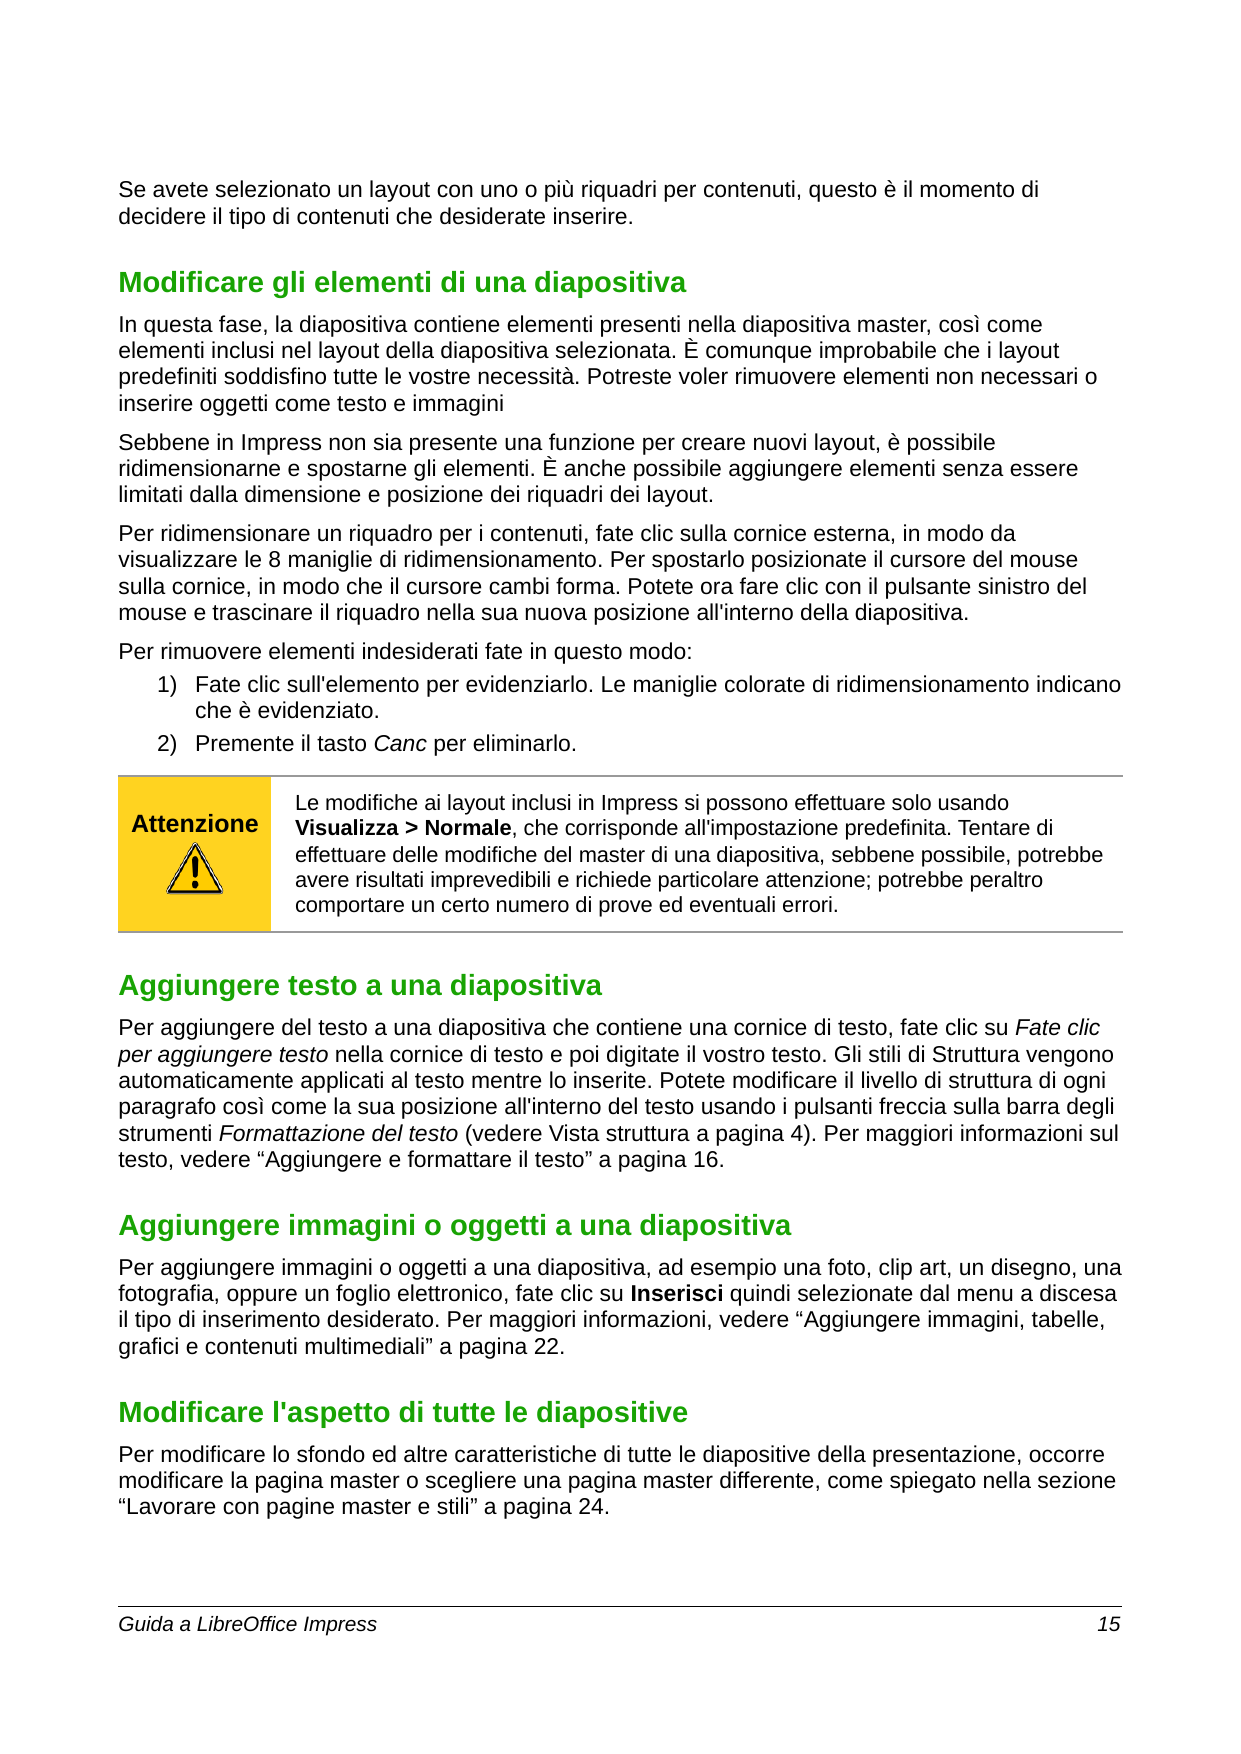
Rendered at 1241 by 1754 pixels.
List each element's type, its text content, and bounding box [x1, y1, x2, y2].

text In questa fase, la diapositiva contiene elementi presenti nella diapositiva master, così come elementi inclusi nel layout della diapositiva selezionata. È comunque improbabile che i layout predefiniti soddisfino tutte le vostre necessità. Potreste voler rimuovere elementi non necessari o inserire oggetti come testo e immagini [118, 311, 1122, 416]
text Per modificare lo sfondo ed altre caratteristiche di tutte le diapositive della presentazione, occorre modificare la pagina master o scegliere una pagina master differente, come spiegato nella sezione “Lavorare con pagine master e stili” a pagina 24. [118, 1441, 1122, 1520]
list Fate clic sull'elemento per evidenziarlo. Le maniglie colorate di ridimensionamento indicano che è evidenziato. [177, 671, 1122, 723]
list Premente il tasto Canc per eliminarlo. [177, 730, 1122, 756]
table_header Attenzione [118, 777, 271, 931]
subtitle Aggiungere immagini o oggetti a una diapositiva [118, 1208, 1122, 1241]
list Per rimuovere elementi indesiderati fate in questo modo: [118, 638, 1122, 664]
text Se avete selezionato un layout con uno o più riquadri per contenuti, questo è il momento di decidere il tipo di contenuti che desiderate inserire. [118, 176, 1122, 229]
table_header Le modifiche ai layout inclusi in Impress si possono effettuare solo usando Visualizza > Normale, che corrisponde all'impostazione predefinita. Tentare di effettuare delle modifiche del master di una diapositiva, sebbene possibile, potrebbe avere risultati imprevedibili e richiede particolare attenzione; potrebbe peraltro comportare un certo numero di prove ed eventuali errori. [271, 777, 1123, 931]
text Per aggiungere del testo a una diapositiva che contiene una cornice di testo, fate clic su Fate clic per aggiungere testo nella cornice di testo e poi digitate il vostro testo. Gli stili di Struttura vengono automaticamente applicati al testo mentre lo inserite. Potete modificare il livello di struttura di ogni paragrafo così come la sua posizione all'interno del testo usando i pulsanti freccia sulla barra degli strumenti Formattazione del testo (vedere Vista struttura a pagina 4). Per maggiori informazioni sul testo, vedere “Aggiungere e formattare il testo” a pagina 16. [118, 1014, 1122, 1172]
subtitle Aggiungere testo a una diapositiva [118, 968, 1122, 1002]
text Sebbene in Impress non sia presente una funzione per creare nuovi layout, è possibile ridimensionarne e spostarne gli elementi. È anche possibile aggiungere elementi senza essere limitati dalla dimensione e posizione dei riquadri dei layout. [118, 428, 1122, 507]
text Per ridimensionare un riquadro per i contenuti, fate clic sulla cornice esterna, in modo da visualizzare le 8 maniglie di ridimensionamento. Per spostarlo posizionate il cursore del mouse sulla cornice, in modo che il cursore cambi forma. Potete ora fare clic con il pulsante sinistro del mouse e trascinare il riquadro nella sua nuova posizione all'interno della diapositiva. [118, 520, 1122, 625]
text Per aggiungere immagini o oggetti a una diapositiva, ad esempio una foto, clip art, un disegno, una fotografia, oppure un foglio elettronico, fate clic su Inserisci quindi selezionate dal menu a discesa il tipo di inserimento desiderato. Per maggiori informazioni, vedere “Aggiungere immagini, tabelle, grafici e contenuti multimediali” a pagina 22. [118, 1254, 1122, 1359]
subtitle Modificare gli elementi di una diapositiva [118, 264, 1122, 298]
subtitle Modificare l'aspetto di tutte le diapositive [118, 1395, 1122, 1428]
picture [162, 838, 227, 898]
